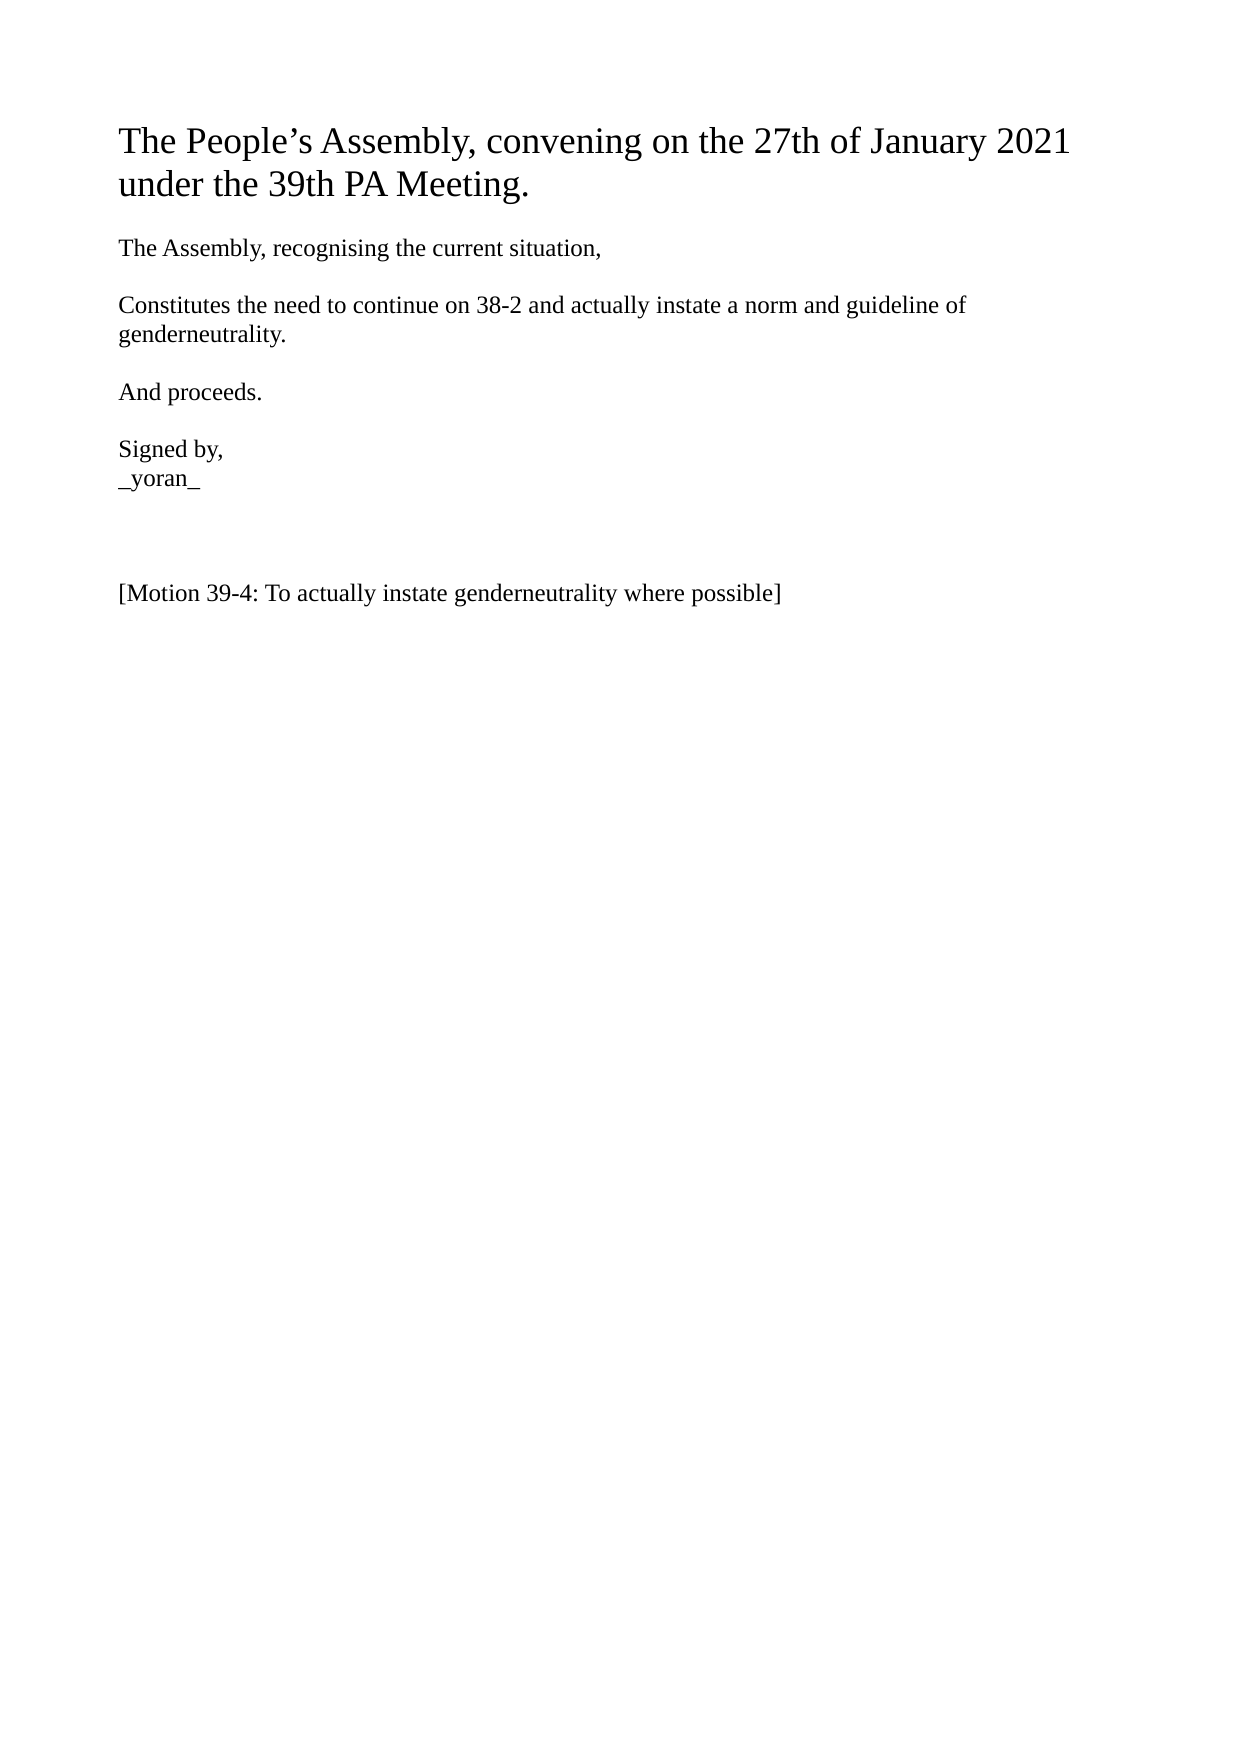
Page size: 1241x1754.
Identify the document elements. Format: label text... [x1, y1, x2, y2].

text Signed by, [118, 434, 1122, 463]
text And proceeds. [118, 377, 1122, 406]
text The Assembly, recognising the current situation, [118, 233, 1122, 262]
text [Motion 39-4: To actually instate genderneutrality where possible] [118, 578, 1122, 607]
text _yoran_ [118, 463, 1122, 492]
text The People’s Assembly, convening on the 27th of January 2021 under the 39th PA Meeting. [118, 118, 1122, 204]
text Constitutes the need to continue on 38-2 and actually instate a norm and guideline of genderneutrality. [118, 291, 1122, 348]
